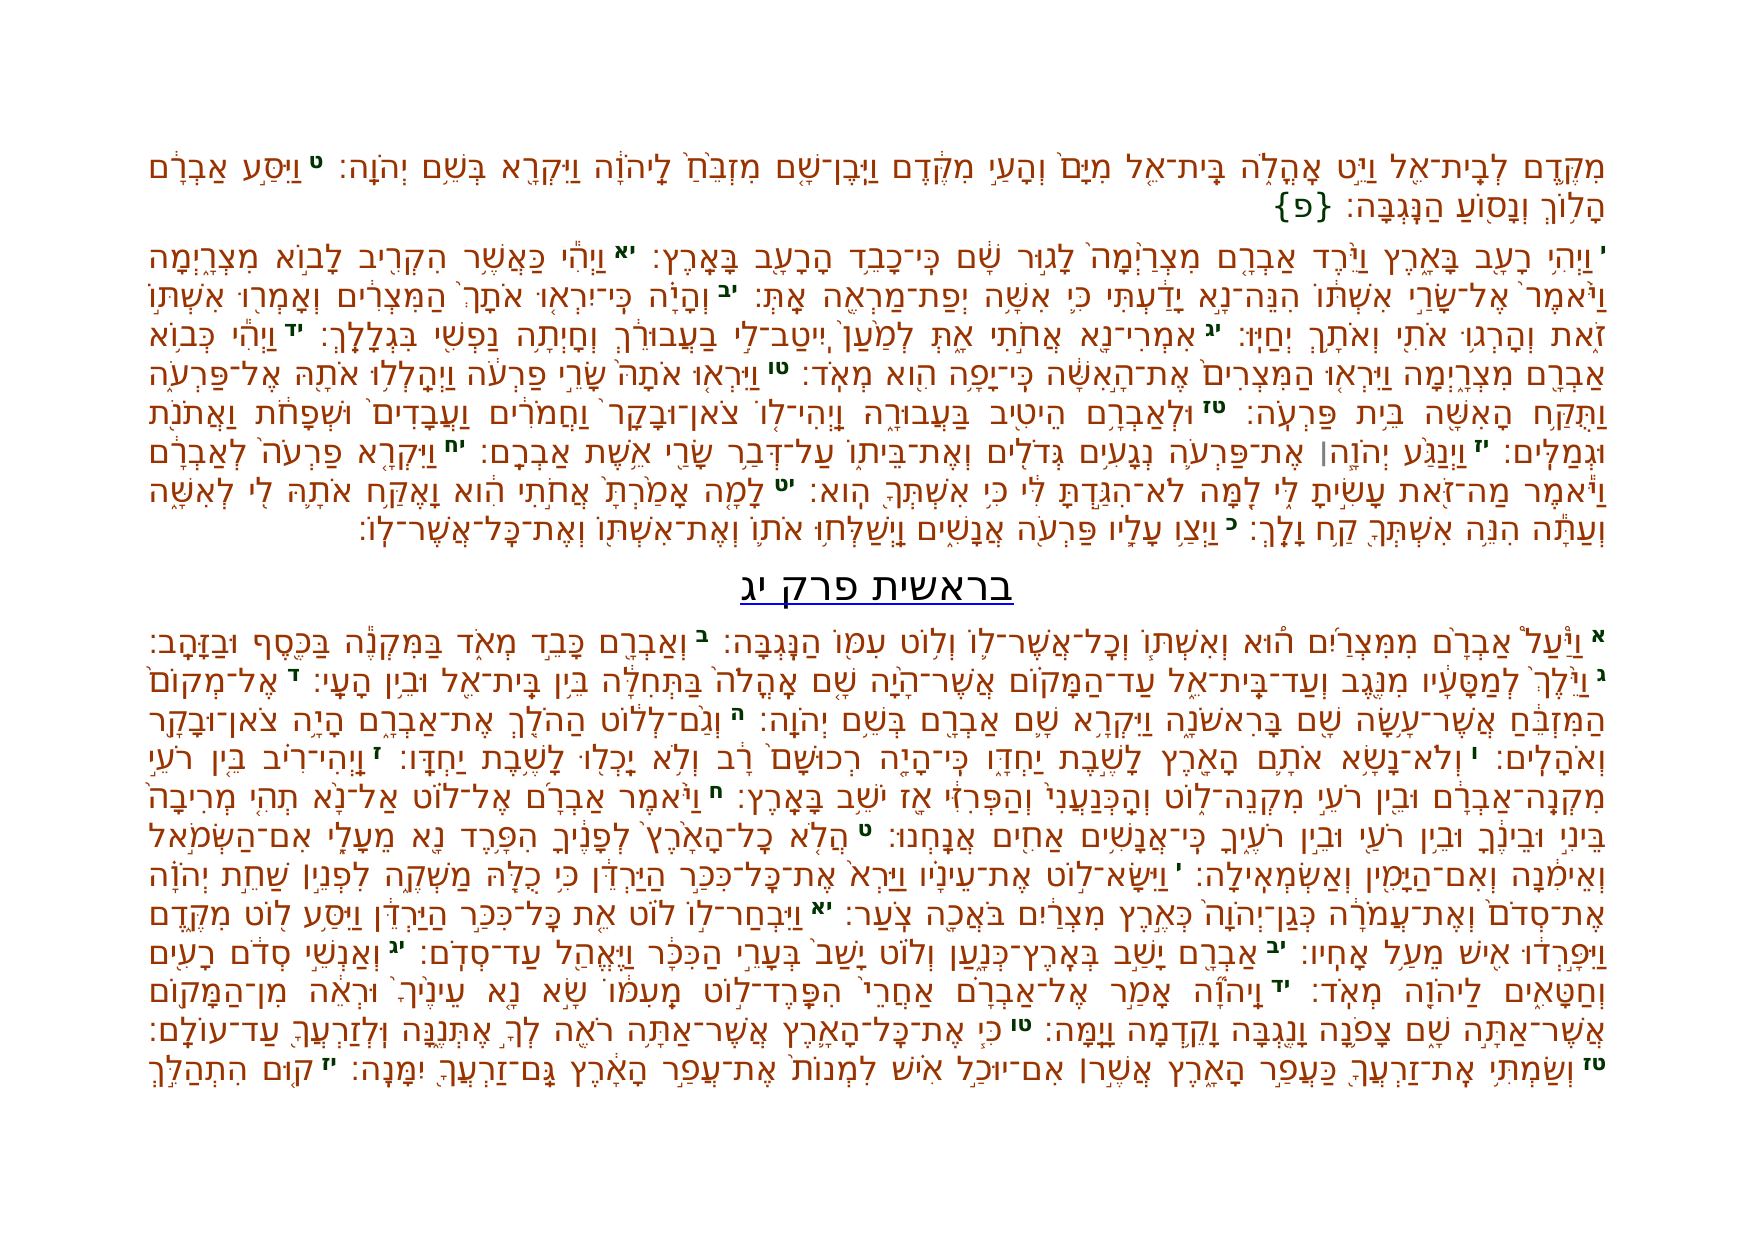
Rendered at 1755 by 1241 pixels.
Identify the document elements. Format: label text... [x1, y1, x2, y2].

text י וַיְהִ֥י רָעָ֖ב בָּאָ֑רֶץ וַיֵּ֨רֶד אַבְרָ֤ם מִצְרַ֙יְמָה֙ לָג֣וּר שָׁ֔ם כִּֽי־כָבֵ֥ד הָרָעָ֖ב בָּאָֽרֶץ׃ יא וַיְהִ֕י כַּאֲשֶׁ֥ר הִקְרִ֖יב לָב֣וֹא מִצְרָ֑יְמָה וַיֹּ֙אמֶר֙ אֶל־שָׂרַ֣י אִשְׁתּ֔וֹ הִנֵּה־נָ֣א יָדַ֔עְתִּי כִּ֛י אִשָּׁ֥ה יְפַת־מַרְאֶ֖ה אָֽתְּ׃ יב וְהָיָ֗ה כִּֽי־יִרְא֤וּ אֹתָךְ֙ הַמִּצְרִ֔ים וְאָמְר֖וּ אִשְׁתּ֣וֹ זֹ֑את וְהָרְג֥וּ אֹתִ֖י וְאֹתָ֥ךְ יְחַיּֽוּ׃ יג אִמְרִי־נָ֖א אֲחֹ֣תִי אָ֑תְּ לְמַ֙עַן֙ יִֽיטַב־לִ֣י בַעֲבוּרֵ֔ךְ וְחָיְתָ֥ה נַפְשִׁ֖י בִּגְלָלֵֽךְ׃ יד וַיְהִ֕י כְּב֥וֹא אַבְרָ֖ם מִצְרָ֑יְמָה וַיִּרְא֤וּ הַמִּצְרִים֙ אֶת־הָ֣אִשָּׁ֔ה כִּֽי־יָפָ֥ה הִ֖וא מְאֹֽד׃ טו וַיִּרְא֤וּ אֹתָהּ֙ שָׂרֵ֣י פַרְעֹ֔ה וַיְהַֽלְל֥וּ אֹתָ֖הּ אֶל־פַּרְעֹ֑ה וַתֻּקַּ֥ח הָאִשָּׁ֖ה בֵּ֥ית פַּרְעֹֽה׃ טז וּלְאַבְרָ֥ם הֵיטִ֖יב בַּעֲבוּרָ֑הּ וַֽיְהִי־ל֤וֹ צֹאן־וּבָקָר֙ וַחֲמֹרִ֔ים וַעֲבָדִים֙ וּשְׁפָחֹ֔ת וַאֲתֹנֹ֖ת וּגְמַלִּֽים׃ יז וַיְנַגַּ֨ע יְהֹוָ֧ה׀ אֶת־פַּרְעֹ֛ה נְגָעִ֥ים גְּדֹלִ֖ים וְאֶת־בֵּית֑וֹ עַל־דְּבַ֥ר שָׂרַ֖י אֵ֥שֶׁת אַבְרָֽם׃ יח וַיִּקְרָ֤א פַרְעֹה֙ לְאַבְרָ֔ם וַיֹּ֕אמֶר מַה־זֹּ֖את עָשִׂ֣יתָ לִּ֑י לָ֚מָּה לֹא־הִגַּ֣דְתָּ לִּ֔י כִּ֥י אִשְׁתְּךָ֖ הִֽוא׃ יט לָמָ֤ה אָמַ֙רְתָּ֙ אֲחֹ֣תִי הִ֔וא וָאֶקַּ֥ח אֹתָ֛הּ לִ֖י לְאִשָּׁ֑ה וְעַתָּ֕ה הִנֵּ֥ה אִשְׁתְּךָ֖ קַ֥ח וָלֵֽךְ׃ כ וַיְצַ֥ו עָלָ֛יו פַּרְעֹ֖ה אֲנָשִׁ֑ים וַֽיְשַׁלְּח֥וּ אֹת֛וֹ וְאֶת־אִשְׁתּ֖וֹ וְאֶת־כׇּל־אֲשֶׁר־לֽוֹ׃ [148, 238, 1606, 549]
text א וַיַּ֩עַל֩ אַבְרָ֨ם מִמִּצְרַ֜יִם ה֠וּא וְאִשְׁתּ֧וֹ וְכׇל־אֲשֶׁר־ל֛וֹ וְל֥וֹט עִמּ֖וֹ הַנֶּֽגְבָּה׃ ב וְאַבְרָ֖ם כָּבֵ֣ד מְאֹ֑ד בַּמִּקְנֶ֕ה בַּכֶּ֖סֶף וּבַזָּהָֽב׃ ג וַיֵּ֙לֶךְ֙ לְמַסָּעָ֔יו מִנֶּ֖גֶב וְעַד־בֵּֽית־אֵ֑ל עַד־הַמָּק֗וֹם אֲשֶׁר־הָ֨יָה שָׁ֤ם אׇֽהֳלֹה֙ בַּתְּחִלָּ֔ה בֵּ֥ין בֵּֽית־אֵ֖ל וּבֵ֥ין הָעָֽי׃ ד אֶל־מְקוֹם֙ הַמִּזְבֵּ֔חַ אֲשֶׁר־עָ֥שָׂה שָׁ֖ם בָּרִאשֹׁנָ֑ה וַיִּקְרָ֥א שָׁ֛ם אַבְרָ֖ם בְּשֵׁ֥ם יְהֹוָֽה׃ ה וְגַ֨ם־לְל֔וֹט הַהֹלֵ֖ךְ אֶת־אַבְרָ֑ם הָיָ֥ה צֹאן־וּבָקָ֖ר וְאֹהָלִֽים׃ ו וְלֹא־נָשָׂ֥א אֹתָ֛ם הָאָ֖רֶץ לָשֶׁ֣בֶת יַחְדָּ֑ו כִּֽי־הָיָ֤ה רְכוּשָׁם֙ רָ֔ב וְלֹ֥א יָֽכְל֖וּ לָשֶׁ֥בֶת יַחְדָּֽו׃ ז וַֽיְהִי־רִ֗יב בֵּ֚ין רֹעֵ֣י מִקְנֵֽה־אַבְרָ֔ם וּבֵ֖ין רֹעֵ֣י מִקְנֵה־ל֑וֹט וְהַֽכְּנַעֲנִי֙ וְהַפְּרִזִּ֔י אָ֖ז יֹשֵׁ֥ב בָּאָֽרֶץ׃ ח וַיֹּ֨אמֶר אַבְרָ֜ם אֶל־ל֗וֹט אַל־נָ֨א תְהִ֤י מְרִיבָה֙ בֵּינִ֣י וּבֵינֶ֔ךָ וּבֵ֥ין רֹעַ֖י וּבֵ֣ין רֹעֶ֑יךָ כִּֽי־אֲנָשִׁ֥ים אַחִ֖ים אֲנָֽחְנוּ׃ ט הֲלֹ֤א כׇל־הָאָ֙רֶץ֙ לְפָנֶ֔יךָ הִפָּ֥רֶד נָ֖א מֵעָלָ֑י אִם־הַשְּׂמֹ֣אל וְאֵימִ֔נָה וְאִם־הַיָּמִ֖ין וְאַשְׂמְאִֽילָה׃ י וַיִּשָּׂא־ל֣וֹט אֶת־עֵינָ֗יו וַיַּרְא֙ אֶת־כׇּל־כִּכַּ֣ר הַיַּרְדֵּ֔ן כִּ֥י כֻלָּ֖הּ מַשְׁקֶ֑ה לִפְנֵ֣י׀ שַׁחֵ֣ת יְהֹוָ֗ה אֶת־סְדֹם֙ וְאֶת־עֲמֹרָ֔ה כְּגַן־יְהֹוָה֙ כְּאֶ֣רֶץ מִצְרַ֔יִם בֹּאֲכָ֖ה צֹֽעַר׃ יא וַיִּבְחַר־ל֣וֹ ל֗וֹט אֵ֚ת כׇּל־כִּכַּ֣ר הַיַּרְדֵּ֔ן וַיִּסַּ֥ע ל֖וֹט מִקֶּ֑דֶם וַיִּפָּ֣רְד֔וּ אִ֖ישׁ מֵעַ֥ל אָחִֽיו׃ יב אַבְרָ֖ם יָשַׁ֣ב בְּאֶֽרֶץ־כְּנָ֑עַן וְל֗וֹט יָשַׁב֙ בְּעָרֵ֣י הַכִּכָּ֔ר וַיֶּאֱהַ֖ל עַד־סְדֹֽם׃ יג וְאַנְשֵׁ֣י סְדֹ֔ם רָעִ֖ים וְחַטָּאִ֑ים לַיהֹוָ֖ה מְאֹֽד׃ יד וַֽיהֹוָ֞ה אָמַ֣ר אֶל־אַבְרָ֗ם אַחֲרֵי֙ הִפָּֽרֶד־ל֣וֹט מֵֽעִמּ֔וֹ שָׂ֣א נָ֤א עֵינֶ֙יךָ֙ וּרְאֵ֔ה מִן־הַמָּק֖וֹם אֲשֶׁר־אַתָּ֣ה שָׁ֑ם צָפֹ֥נָה וָנֶ֖גְבָּה וָקֵ֥דְמָה וָיָֽמָּה׃ טו כִּ֧י אֶת־כׇּל־הָאָ֛רֶץ אֲשֶׁר־אַתָּ֥ה רֹאֶ֖ה לְךָ֣ אֶתְּנֶ֑נָּה וּֽלְזַרְעֲךָ֖ עַד־עוֹלָֽם׃ טז וְשַׂמְתִּ֥י אֶֽת־זַרְעֲךָ֖ כַּעֲפַ֣ר הָאָ֑רֶץ אֲשֶׁ֣ר׀ אִם־יוּכַ֣ל אִ֗ישׁ לִמְנוֹת֙ אֶת־עֲפַ֣ר הָאָ֔רֶץ גַּֽם־זַרְעֲךָ֖ יִמָּנֶֽה׃ יז ק֚וּם הִתְהַלֵּ֣ךְ [148, 622, 1606, 1088]
text בראשית פרק יג [148, 561, 1606, 610]
text מִקֶּ֛דֶם לְבֵֽית־אֵ֖ל וַיֵּ֣ט אׇהֳלֹ֑ה בֵּֽית־אֵ֤ל מִיָּם֙ וְהָעַ֣י מִקֶּ֔דֶם וַיִּֽבֶן־שָׁ֤ם מִזְבֵּ֙חַ֙ לַֽיהֹוָ֔ה וַיִּקְרָ֖א בְּשֵׁ֥ם יְהֹוָֽה׃ ט וַיִּסַּ֣ע אַבְרָ֔ם הָל֥וֹךְ וְנָס֖וֹעַ הַנֶּֽגְבָּה׃ {פ} [148, 148, 1606, 225]
